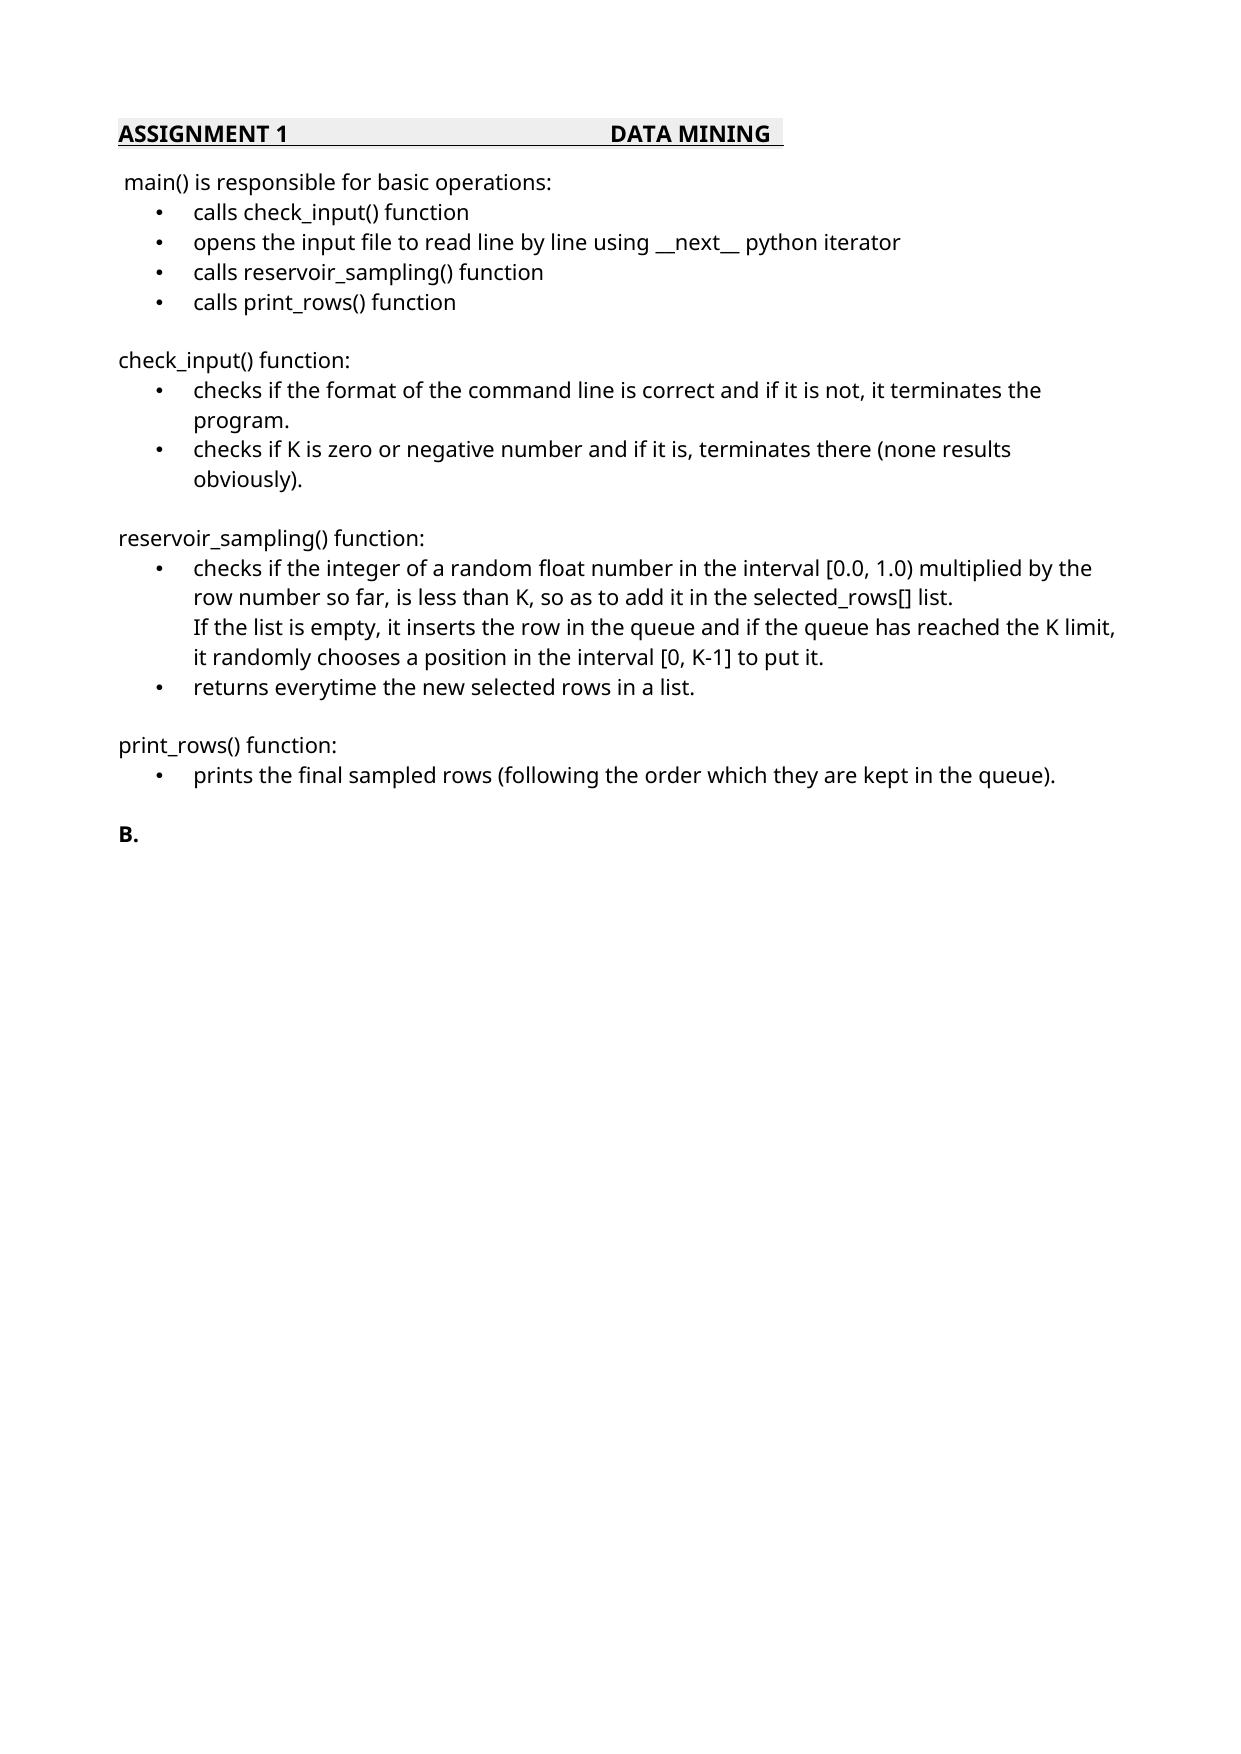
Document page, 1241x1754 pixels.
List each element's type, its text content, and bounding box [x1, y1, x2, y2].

list checks if the format of the command line is correct and if it is not, it terminates the program. [156, 375, 1122, 434]
list calls check_input() function [156, 197, 1122, 227]
list opens the input file to read line by line using __next__ python iterator [156, 227, 1122, 257]
list checks if the integer of a random float number in the interval [0.0, 1.0) multiplied by the row number so far, is less than K, so as to add it in the selected_rows[] list. [156, 553, 1122, 612]
text print_rows() function: [118, 730, 1122, 760]
list If the list is empty, it inserts the row in the queue and if the queue has reached the K limit, it randomly chooses a position in the interval [0, K-1] to put it. [156, 612, 1122, 672]
list prints the final sampled rows (following the order which they are kept in the queue). [156, 760, 1122, 790]
text main() is responsible for basic operations: [118, 167, 1122, 197]
list checks if K is zero or negative number and if it is, terminates there (none results obviously). [156, 434, 1122, 494]
list calls print_rows() function [156, 287, 1122, 316]
list calls reservoir_sampling() function [156, 257, 1122, 287]
text check_input() function: [118, 345, 1122, 375]
text reservoir_sampling() function: [118, 523, 1122, 553]
text B. [118, 819, 1122, 848]
list returns everytime the new selected rows in a list. [156, 672, 1122, 702]
